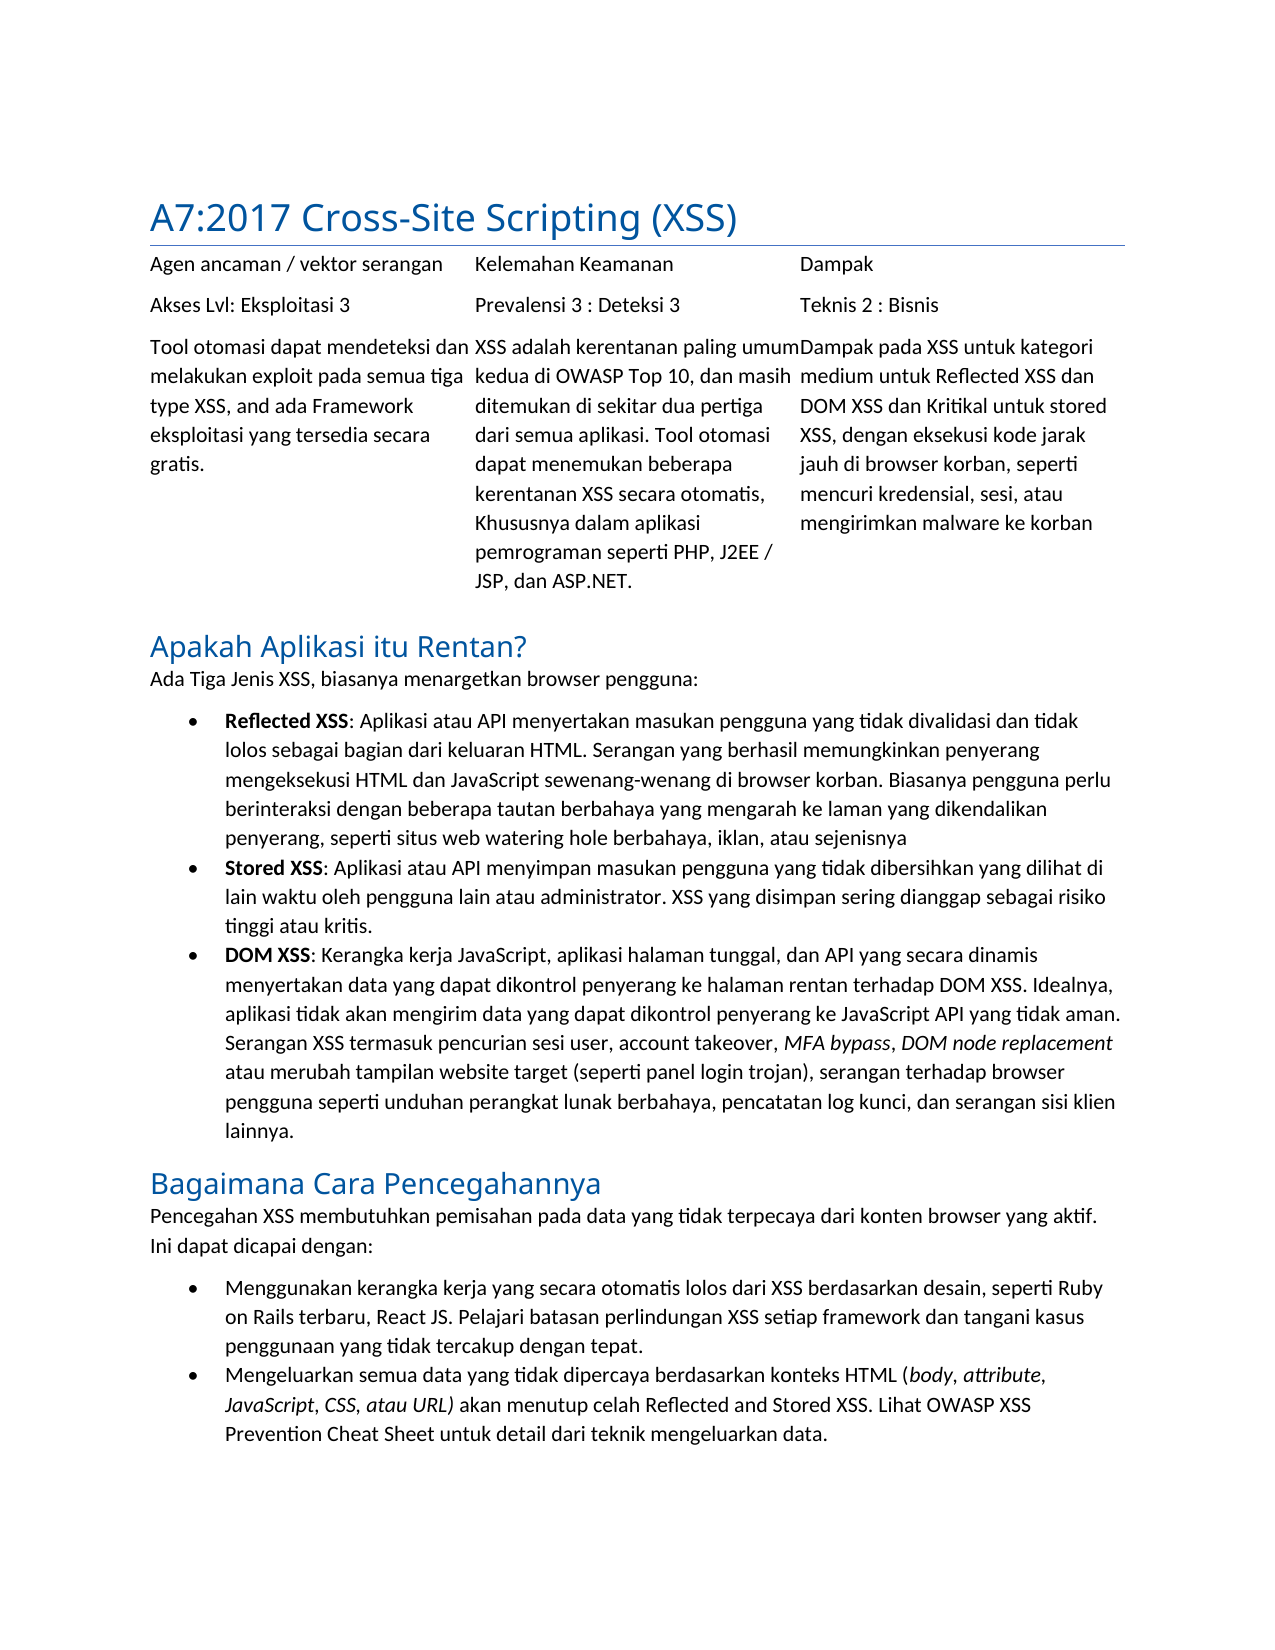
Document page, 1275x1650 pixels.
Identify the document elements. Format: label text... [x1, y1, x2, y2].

text Ada Tiga Jenis XSS, biasanya menargetkan browser pengguna: [150, 666, 1125, 692]
table_cell XSS adalah kerentanan paling umum kedua di OWASP Top 10, dan masih ditemukan di sekitar dua pertiga dari semua aplikasi. Tool otomasi dapat menemukan beberapa kerentanan XSS secara otomatis, Khususnya dalam aplikasi pemrograman seperti PHP, J2EE / JSP, dan ASP.NET. [475, 333, 800, 609]
subtitle A7:2017 Cross-Site Scripting (XSS) [150, 192, 1125, 245]
table_cell Tool otomasi dapat mendeteksi dan melakukan exploit pada semua tiga type XSS, and ada Framework eksploitasi yang tersedia secara gratis. [150, 333, 475, 609]
table_header Kelemahan Keamanan [475, 250, 800, 292]
text Pencegahan XSS membutuhkan pemisahan pada data yang tidak terpecaya dari konten browser yang aktif. Ini dapat dicapai dengan: [150, 1203, 1125, 1259]
subtitle Bagaimana Cara Pencegahannya [150, 1163, 1125, 1203]
list Menggunakan kerangka kerja yang secara otomatis lolos dari XSS berdasarkan desain, seperti Ruby on Rails terbaru, React JS. Pelajari batasan perlindungan XSS setiap framework dan tangani kasus penggunaan yang tidak tercakup dengan tepat. [187, 1274, 1125, 1359]
list Reflected XSS: Aplikasi atau API menyertakan masukan pengguna yang tidak divalidasi dan tidak lolos sebagai bagian dari keluaran HTML. Serangan yang berhasil memungkinkan penyerang mengeksekusi HTML dan JavaScript sewenang-wenang di browser korban. Biasanya pengguna perlu berinteraksi dengan beberapa tautan berbahaya yang mengarah ke laman yang dikendalikan penyerang, seperti situs web watering hole berbahaya, iklan, atau sejenisnya [187, 707, 1125, 851]
table_cell Dampak pada XSS untuk kategori medium untuk Reflected XSS dan DOM XSS dan Kritikal untuk stored XSS, dengan eksekusi kode jarak jauh di browser korban, seperti mencuri kredensial, sesi, atau mengirimkan malware ke korban [800, 333, 1125, 609]
table_cell Akses Lvl: Eksploitasi 3 [150, 292, 475, 333]
subtitle Apakah Aplikasi itu Rentan? [150, 626, 1125, 666]
table_cell Prevalensi 3 : Deteksi 3 [475, 292, 800, 333]
table_cell Teknis 2 : Bisnis [800, 292, 1125, 333]
list Mengeluarkan semua data yang tidak dipercaya berdasarkan konteks HTML (body, attribute, JavaScript, CSS, atau URL) akan menutup celah Reflected and Stored XSS. Lihat OWASP XSS Prevention Cheat Sheet untuk detail dari teknik mengeluarkan data. [187, 1362, 1125, 1447]
list DOM XSS: Kerangka kerja JavaScript, aplikasi halaman tunggal, dan API yang secara dinamis menyertakan data yang dapat dikontrol penyerang ke halaman rentan terhadap DOM XSS. Idealnya, aplikasi tidak akan mengirim data yang dapat dikontrol penyerang ke JavaScript API yang tidak aman. Serangan XSS termasuk pencurian sesi user, account takeover, MFA bypass, DOM node replacement atau merubah tampilan website target (seperti panel login trojan), serangan terhadap browser pengguna seperti unduhan perangkat lunak berbahaya, pencatatan log kunci, dan serangan sisi klien lainnya. [187, 941, 1125, 1144]
list Stored XSS: Aplikasi atau API menyimpan masukan pengguna yang tidak dibersihkan yang dilihat di lain waktu oleh pengguna lain atau administrator. XSS yang disimpan sering dianggap sebagai risiko tinggi atau kritis. [187, 854, 1125, 939]
table_header Dampak [800, 250, 1125, 292]
table_header Agen ancaman / vektor serangan [150, 250, 475, 292]
